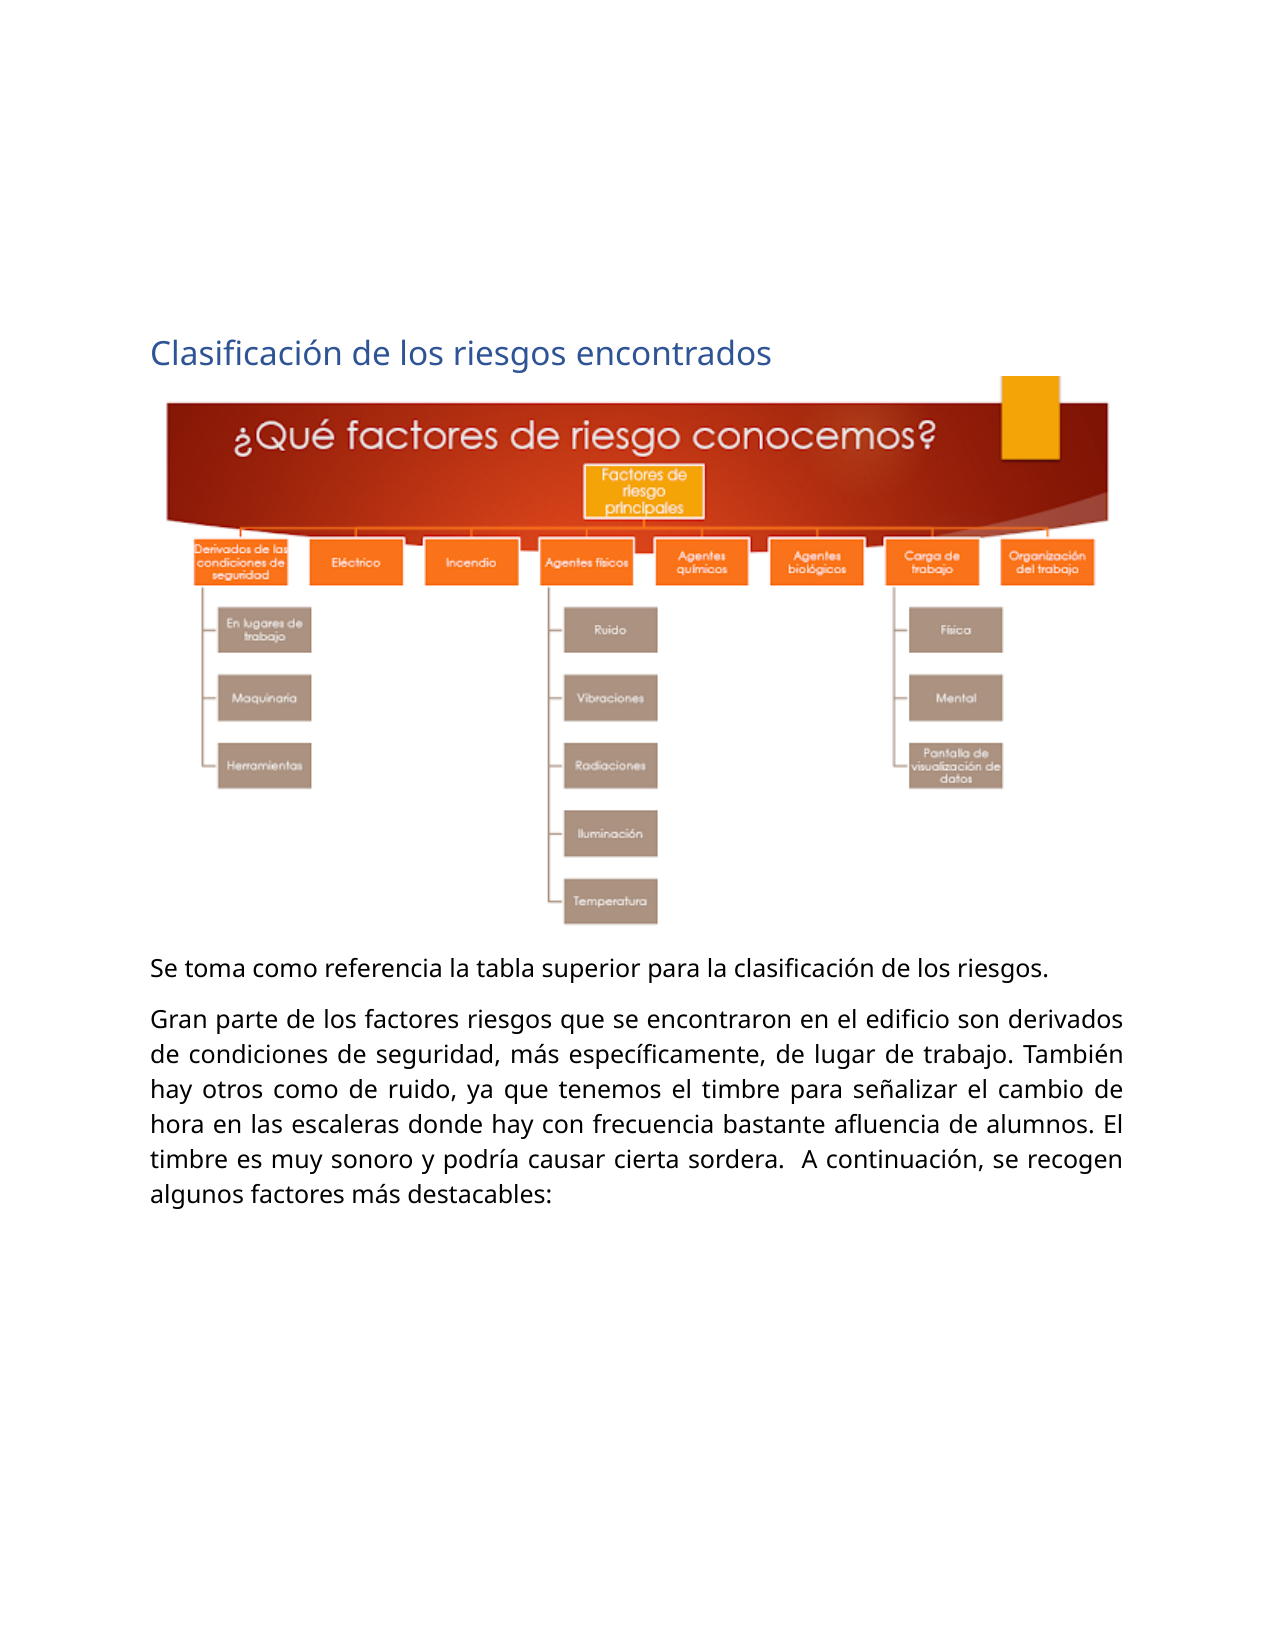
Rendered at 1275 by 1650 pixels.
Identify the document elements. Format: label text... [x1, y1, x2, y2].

subtitle Clasificación de los riesgos encontrados [150, 330, 1125, 375]
text Gran parte de los factores riesgos que se encontraron en el edificio son derivados de condiciones de seguridad, más específicamente, de lugar de trabajo. También hay otros como de ruido, ya que tenemos el timbre para señalizar el cambio de hora en las escaleras donde hay con frecuencia bastante afluencia de alumnos. El timbre es muy sonoro y podría causar cierta sordera. A continuación, se recogen algunos factores más destacables: [150, 1002, 1125, 1211]
text Se toma como referencia la tabla superior para la clasificación de los riesgos. [150, 950, 1125, 984]
